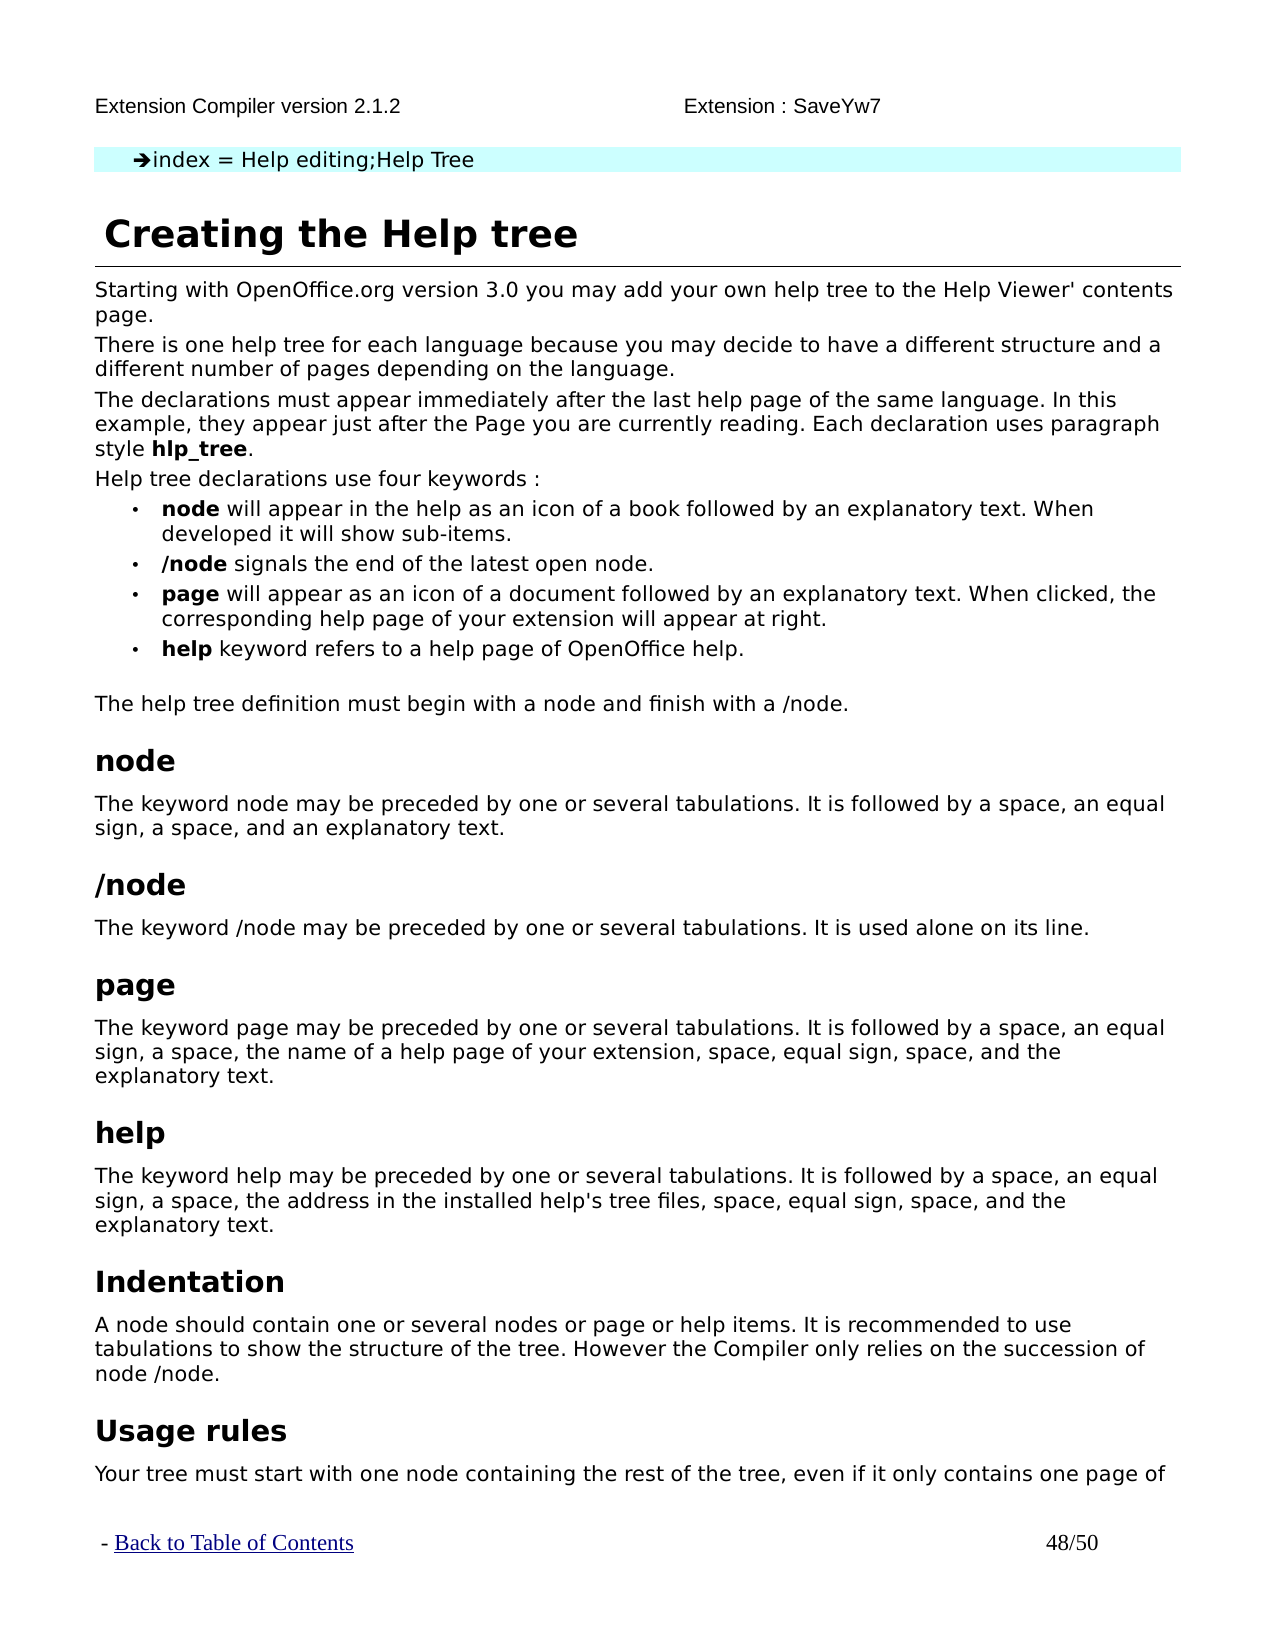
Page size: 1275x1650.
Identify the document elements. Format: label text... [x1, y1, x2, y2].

list page will appear as an icon of a document followed by an explanatory text. When clicked, the corresponding help page of your extension will appear at right. [132, 582, 1181, 631]
text The keyword help may be preceded by one or several tabulations. It is followed by a space, an equal sign, a space, the address in the installed help's tree files, space, equal sign, space, and the explanatory text. [94, 1164, 1181, 1238]
text The keyword page may be preceded by one or several tabulations. It is followed by a space, an equal sign, a space, the name of a help page of your extension, space, equal sign, space, and the explanatory text. [94, 1016, 1181, 1089]
text Creating the Help tree [94, 203, 1181, 266]
text A node should contain one or several nodes or page or help items. It is recommended to use tabulations to show the structure of the tree. However the Compiler only relies on the succession of node /node. [94, 1313, 1181, 1386]
text /node [94, 868, 1181, 902]
text The help tree definition must begin with a node and finish with a /node. [94, 667, 1181, 716]
text Help tree declarations use four keywords : [94, 467, 1181, 491]
list /node signals the end of the latest open node. [132, 552, 1181, 577]
text help [94, 1117, 1181, 1151]
text The keyword node may be preceded by one or several tabulations. It is followed by a space, an equal sign, a space, and an explanatory text. [94, 792, 1181, 841]
list index = Help editing;Help Tree [94, 147, 1181, 172]
text Usage rules [94, 1414, 1181, 1448]
list help keyword refers to a help page of OpenOffice help. [132, 637, 1181, 662]
text Your tree must start with one node containing the rest of the tree, even if it only contains one page of [94, 1461, 1181, 1486]
text The declarations must appear immediately after the last help page of the same language. In this example, they appear just after the Page you are currently reading. Each declaration uses paragraph style hlp_tree. [94, 388, 1181, 461]
text Indentation [94, 1265, 1181, 1299]
text page [94, 968, 1181, 1002]
text Starting with OpenOffice.org version 3.0 you may add your own help tree to the Help Viewer' contents page. [94, 278, 1181, 327]
list node will appear in the help as an icon of a book followed by an explanatory text. When developed it will show sub-items. [132, 497, 1181, 546]
text There is one help tree for each language because you may decide to have a different structure and a different number of pages depending on the language. [94, 333, 1181, 382]
text The keyword /node may be preceded by one or several tabulations. It is used alone on its line. [94, 916, 1181, 940]
text node [94, 744, 1181, 778]
